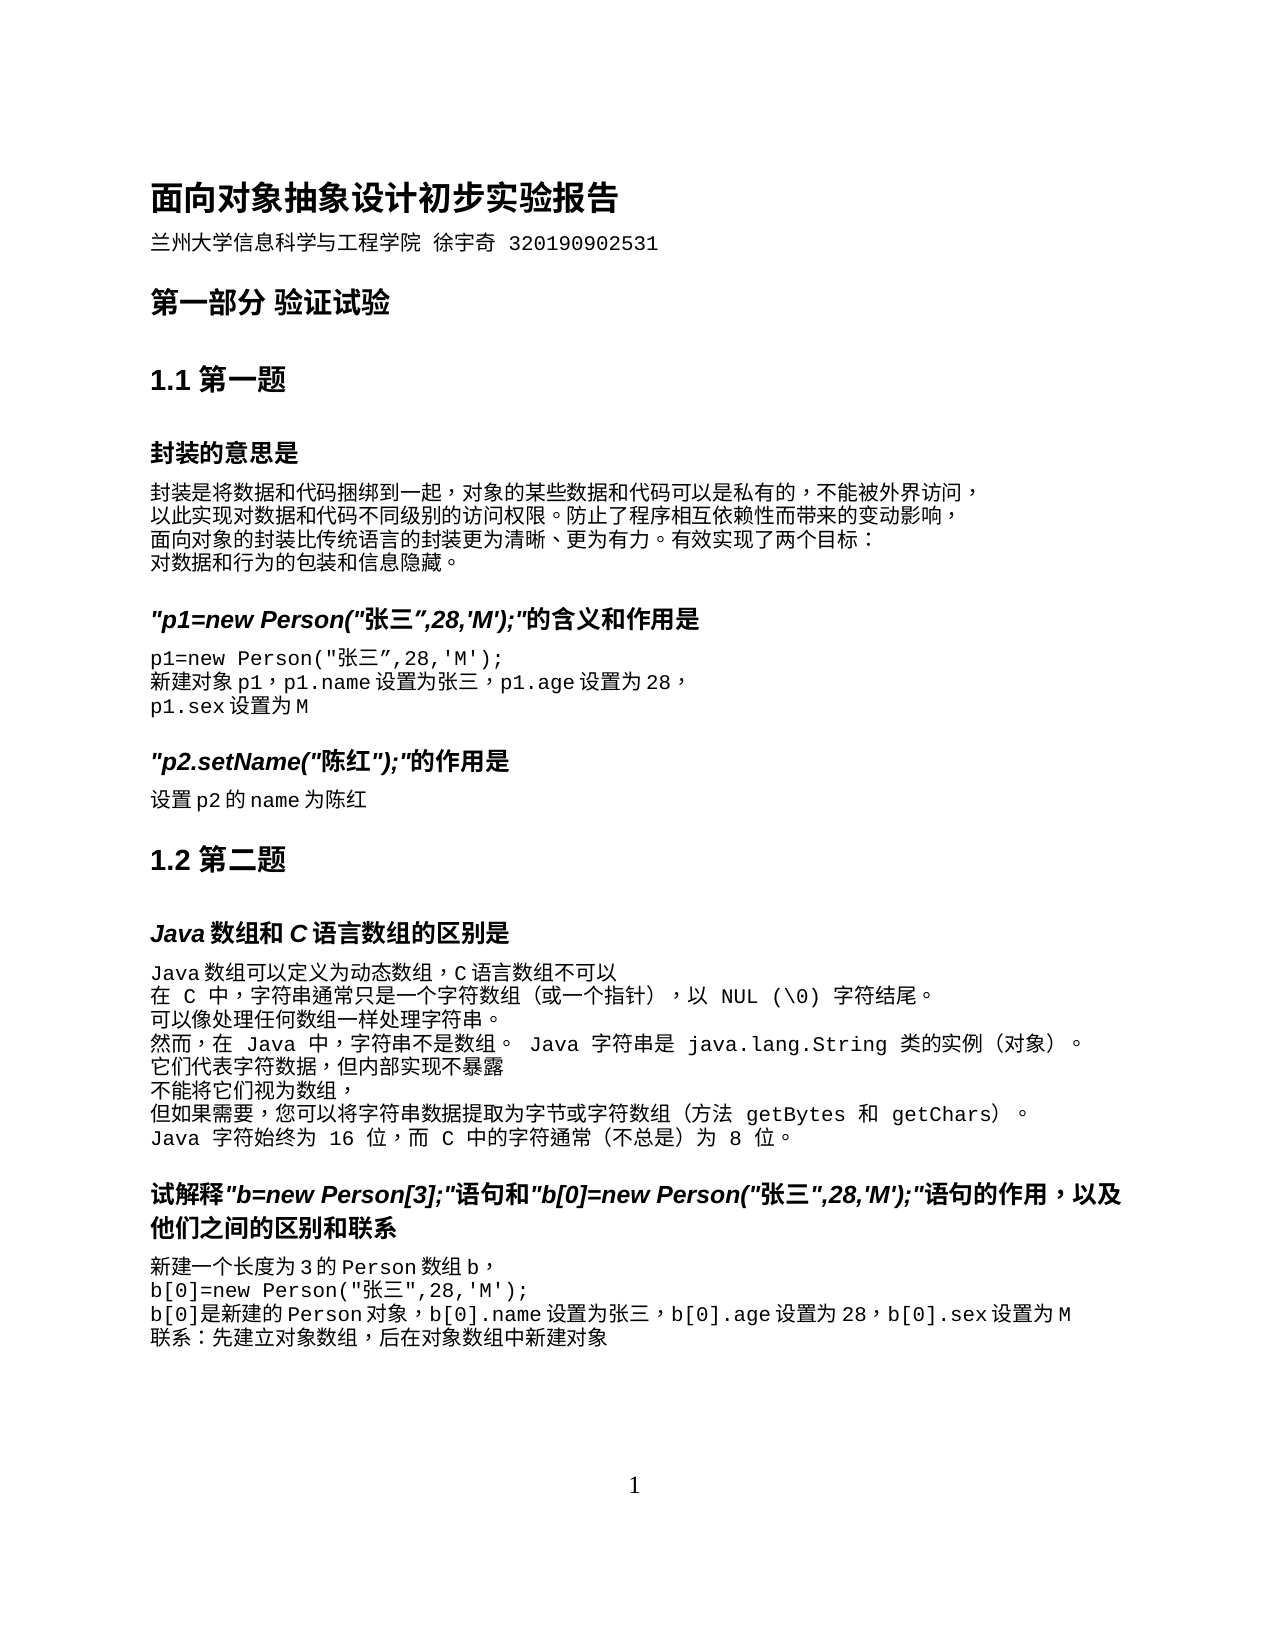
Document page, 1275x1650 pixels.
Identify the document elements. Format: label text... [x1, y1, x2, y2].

text b[0]是新建的Person对象，b[0].name设置为张三，b[0].age设置为28，b[0].sex设置为M [150, 1304, 1125, 1328]
text 对数据和行为的包装和信息隐藏。 [150, 553, 1125, 577]
subtitle 封装的意思是 [150, 436, 1125, 470]
text 它们代表字符数据，但内部实现不暴露 [150, 1057, 1125, 1081]
text 设置p2的name为陈红 [150, 791, 1125, 814]
text 联系：先建立对象数组，后在对象数组中新建对象 [150, 1328, 1125, 1351]
text 兰州大学信息科学与工程学院 徐宇奇 320190902531 [150, 233, 1125, 257]
text 以此实现对数据和代码不同级别的访问权限。防止了程序相互依赖性而带来的变动影响， [150, 506, 1125, 530]
text 在 C 中，字符串通常只是一个字符数组（或一个指针），以 NUL (\0) 字符结尾。 [150, 986, 1125, 1010]
subtitle 试解释"b=new Person[3];"语句和"b[0]=new Person("张三",28,'M');"语句的作用，以及他们之间的区别和联系 [150, 1177, 1125, 1244]
subtitle 第一部分 验证试验 [150, 282, 1125, 322]
subtitle 面向对象抽象设计初步实验报告 [150, 175, 1125, 221]
text 然而，在 Java 中，字符串不是数组。 Java 字符串是 java.lang.String 类的实例（对象）。 [150, 1033, 1125, 1057]
subtitle 1.1 第一题 [150, 359, 1125, 399]
subtitle 1.2 第二题 [150, 839, 1125, 879]
text 面向对象的封装比传统语言的封装更为清晰、更为有力。有效实现了两个目标： [150, 530, 1125, 553]
subtitle "p2.setName("陈红");"的作用是 [150, 744, 1125, 778]
text Java 字符始终为 16 位，而 C 中的字符通常（不总是）为 8 位。 [150, 1128, 1125, 1152]
text p1=new Person("张三”,28,'M'); [150, 648, 1125, 672]
text b[0]=new Person("张三",28,'M'); [150, 1280, 1125, 1304]
text 新建对象p1，p1.name设置为张三，p1.age设置为28， [150, 672, 1125, 696]
text 但如果需要，您可以将字符串数据提取为字节或字符数组（方法 getBytes 和 getChars）。 [150, 1104, 1125, 1128]
text p1.sex设置为M [150, 696, 1125, 719]
text 可以像处理任何数组一样处理字符串。 [150, 1010, 1125, 1033]
text Java数组可以定义为动态数组，C语言数组不可以 [150, 963, 1125, 986]
text 不能将它们视为数组， [150, 1081, 1125, 1104]
text 封装是将数据和代码捆绑到一起，对象的某些数据和代码可以是私有的，不能被外界访问， [150, 482, 1125, 506]
subtitle Java数组和C语言数组的区别是 [150, 916, 1125, 950]
text 新建一个长度为3的Person数组b， [150, 1257, 1125, 1280]
subtitle "p1=new Person("张三”,28,'M');"的含义和作用是 [150, 602, 1125, 636]
